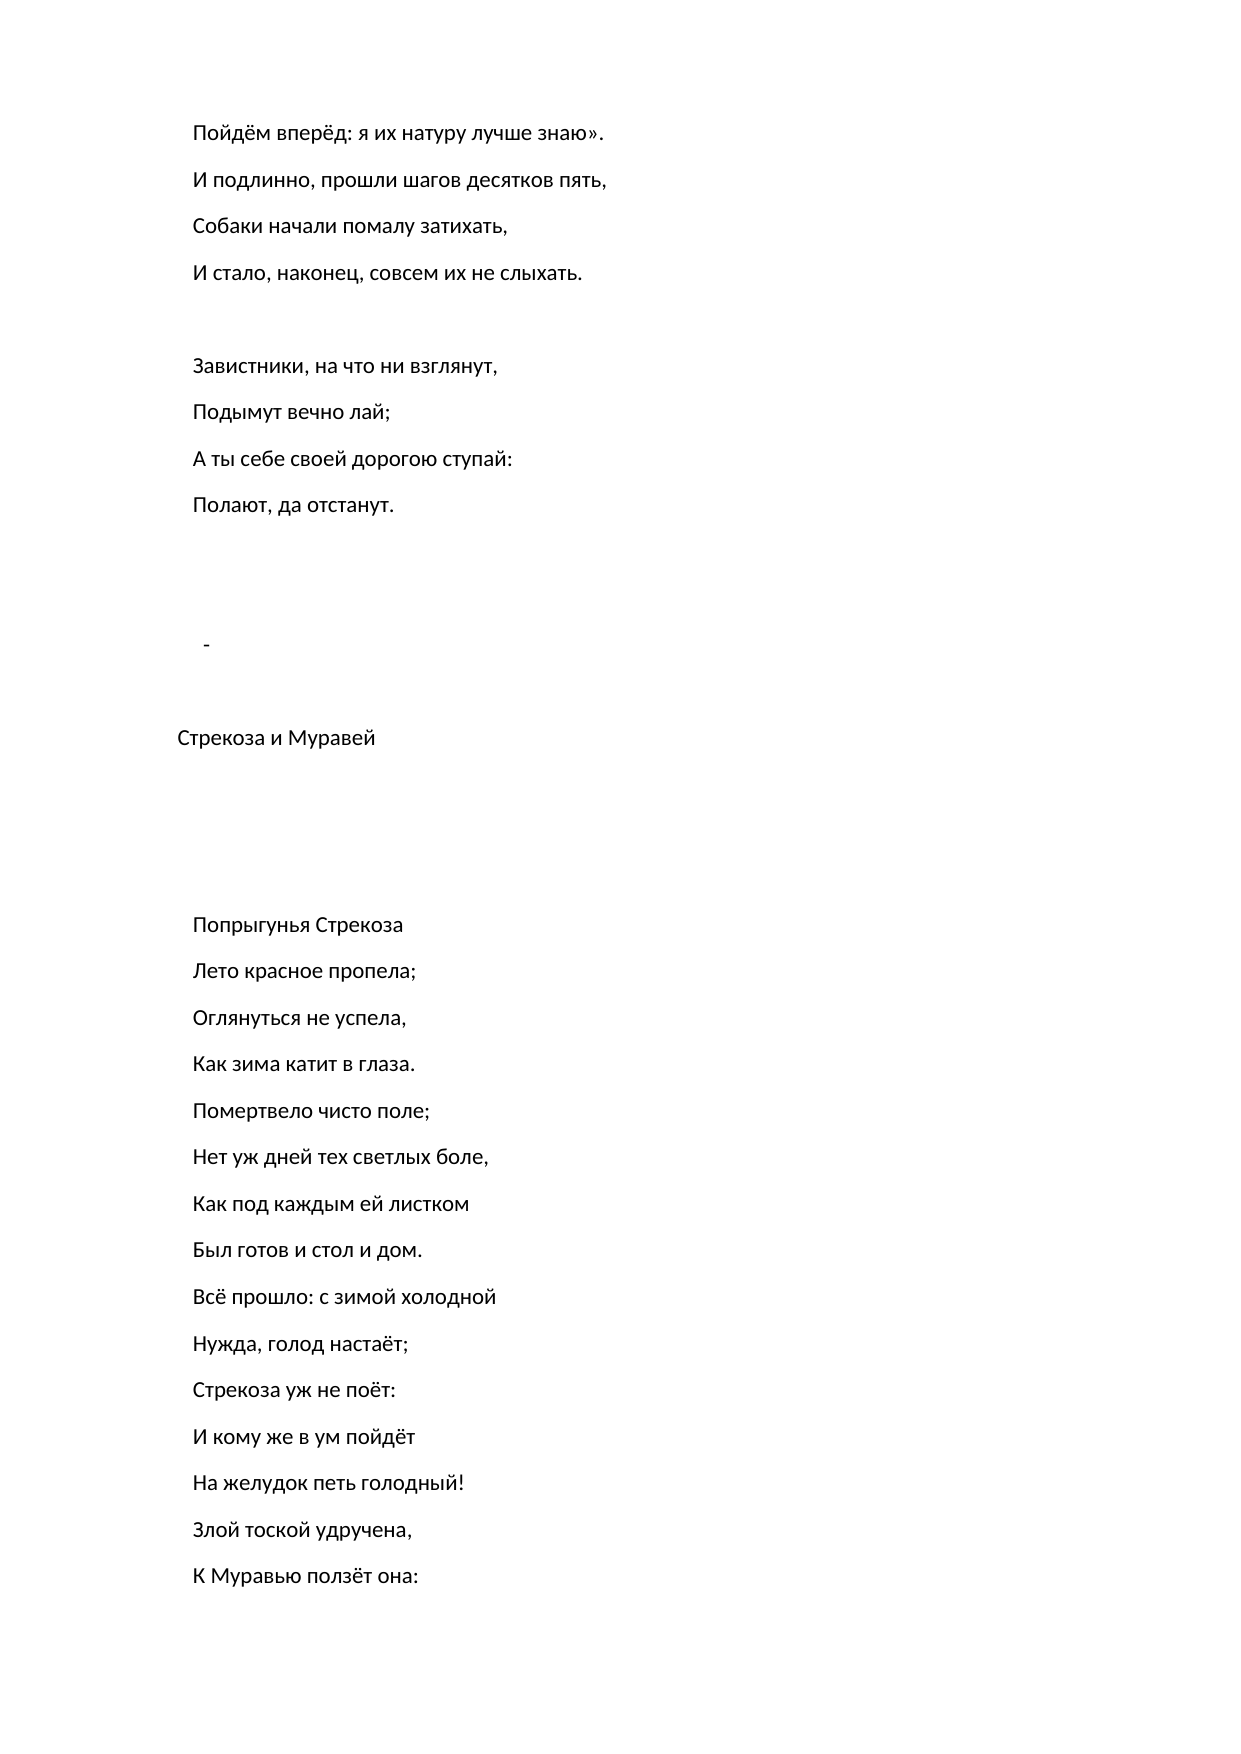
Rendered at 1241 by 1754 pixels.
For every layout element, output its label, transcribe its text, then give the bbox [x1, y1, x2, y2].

text Пойдём вперёд: я их натуру лучше знаю». [177, 118, 1152, 146]
text Как зима катит в глаза. [177, 1049, 1152, 1077]
text Помертвело чисто поле; [177, 1096, 1152, 1124]
text Попрыгунья Стрекоза [177, 910, 1152, 938]
text Подымут вечно лай; [177, 397, 1152, 426]
text На желудок петь голодный! [177, 1468, 1152, 1496]
text И кому же в ум пойдёт [177, 1422, 1152, 1450]
text Всё прошло: с зимой холодной [177, 1282, 1152, 1310]
text И подлинно, прошли шагов десятков пять, [177, 165, 1152, 193]
text К Муравью ползёт она: [177, 1562, 1152, 1589]
text Нет уж дней тех светлых боле, [177, 1142, 1152, 1171]
text - [177, 630, 1152, 658]
text Полают, да отстанут. [177, 491, 1152, 519]
text Злой тоской удручена, [177, 1515, 1152, 1543]
text И стало, наконец, совсем их не слыхать. [177, 258, 1152, 286]
text Собаки начали помалу затихать, [177, 211, 1152, 239]
text Лето красное пропела; [177, 956, 1152, 984]
text Стрекоза и Муравей [177, 723, 1152, 751]
text Нужда, голод настаёт; [177, 1329, 1152, 1357]
text Завистники, на что ни взглянут, [177, 351, 1152, 379]
text Стрекоза уж не поёт: [177, 1375, 1152, 1403]
text А ты себе своей дорогою ступай: [177, 444, 1152, 472]
text Оглянуться не успела, [177, 1003, 1152, 1031]
text Был готов и стол и дом. [177, 1236, 1152, 1264]
text Как под каждым ей листком [177, 1189, 1152, 1217]
